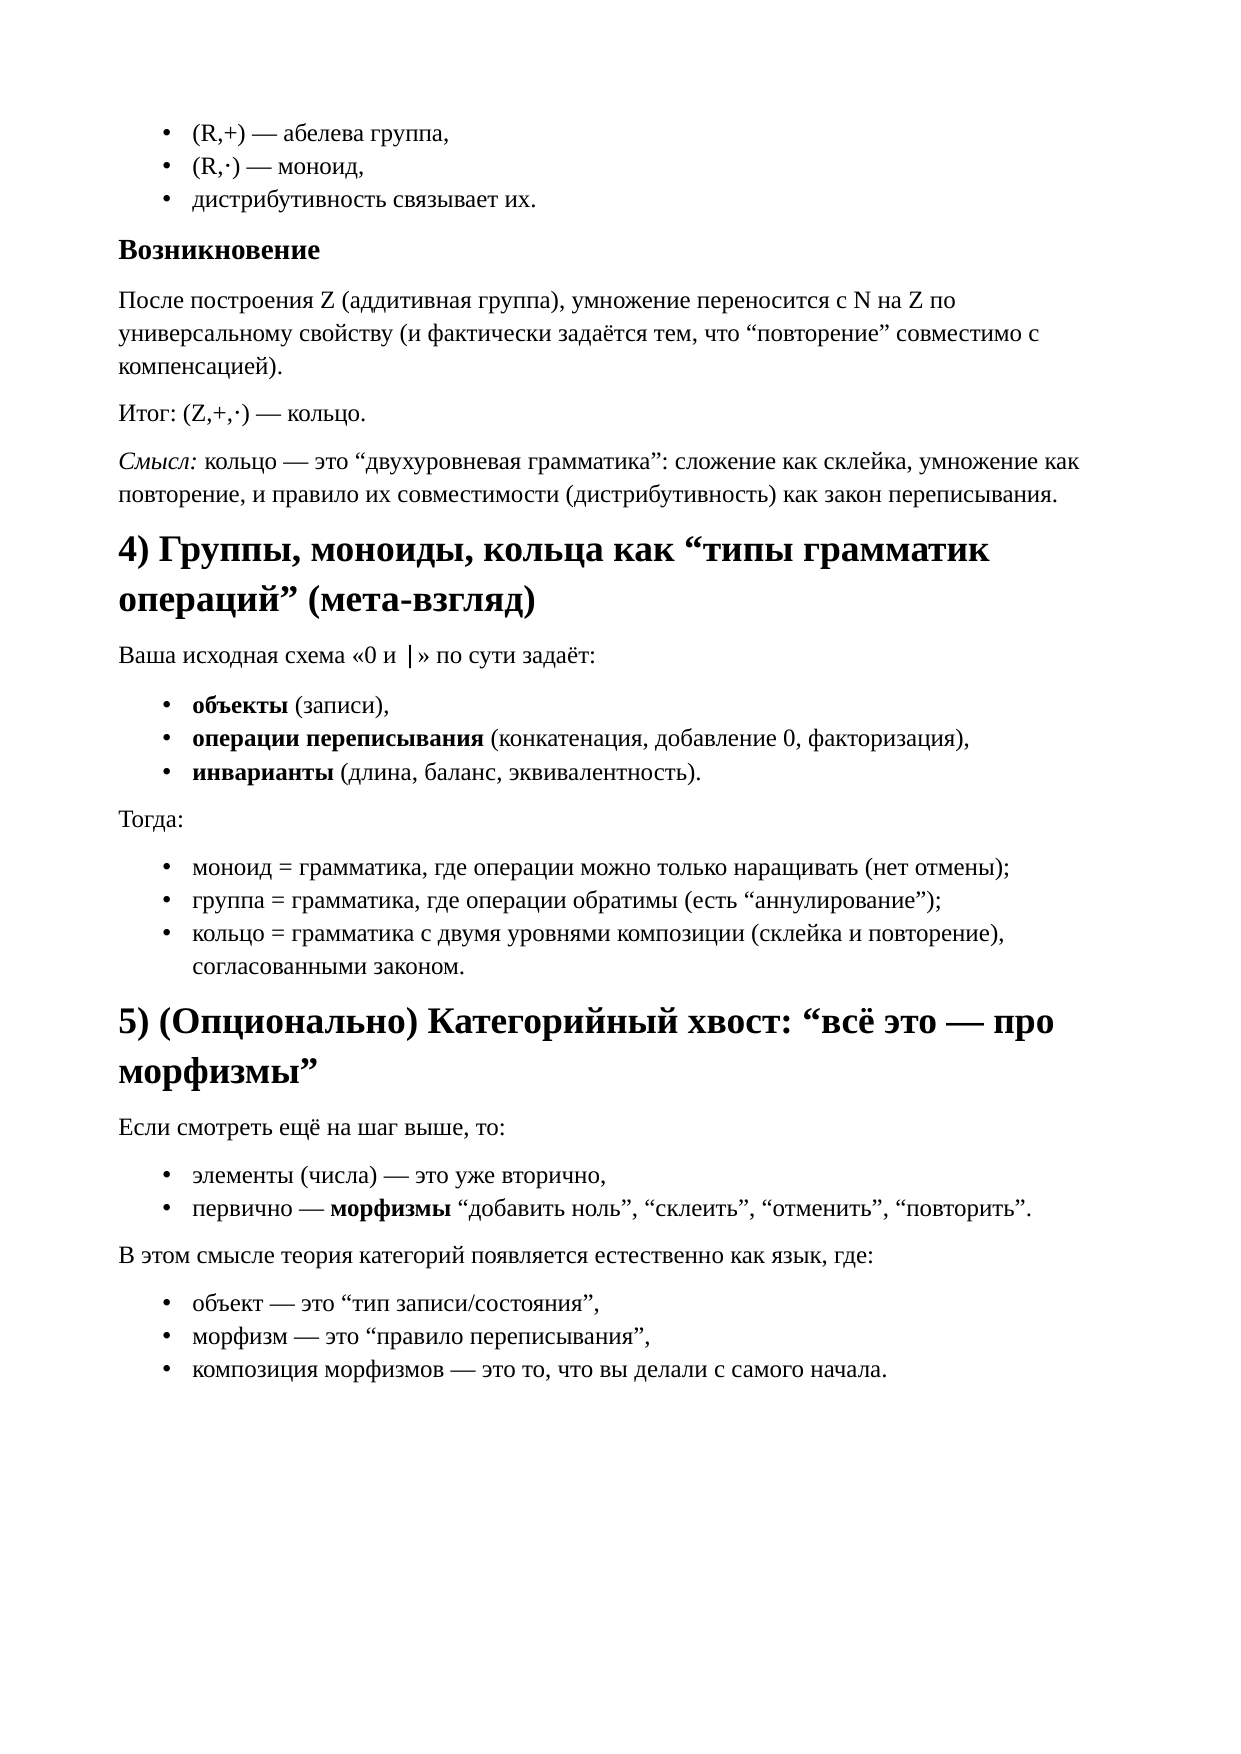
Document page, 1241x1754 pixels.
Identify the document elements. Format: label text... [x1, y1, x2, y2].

subtitle Возникновение [118, 232, 1122, 265]
list инварианты (длина, баланс, эквивалентность). [162, 757, 1122, 785]
list объекты (записи), [162, 691, 1122, 719]
list группа = грамматика, где операции обратимы (есть “аннулирование”); [162, 885, 1122, 913]
list композиция морфизмов — это то, что вы делали с самого начала. [162, 1354, 1122, 1383]
text Ваша исходная схема «0 и |» по сути задаёт: [118, 641, 1122, 671]
text Смысл: кольцо — это “двухуровневая грамматика”: сложение как склейка, умножение как повторение, и правило их совместимости (дистрибутивность) как закон переписывания. [118, 446, 1122, 508]
subtitle 4) Группы, моноиды, кольца как “типы грамматик операций” (мета‑взгляд) [118, 527, 1122, 619]
list первично — морфизмы “добавить ноль”, “склеить”, “отменить”, “повторить”. [162, 1193, 1122, 1222]
list элементы (числа) — это уже вторично, [162, 1160, 1122, 1188]
text Если смотреть ещё на шаг выше, то: [118, 1112, 1122, 1141]
text Тогда: [118, 804, 1122, 833]
text После построения Z (аддитивная группа), умножение переносится с N на Z по универсальному свойству (и фактически задаётся тем, что “повторение” совместимо с компенсацией). [118, 285, 1122, 380]
list моноид = грамматика, где операции можно только наращивать (нет отмены); [162, 852, 1122, 881]
text Итог: (Z,+,⋅) — кольцо. [118, 398, 1122, 427]
subtitle 5) (Опционально) Категорийный хвост: “всё это — про морфизмы” [118, 998, 1122, 1091]
list морфизм — это “правило переписывания”, [162, 1321, 1122, 1350]
list объект — это “тип записи/состояния”, [162, 1288, 1122, 1317]
list кольцо = грамматика с двумя уровнями композиции (склейка и повторение), согласованными законом. [162, 918, 1122, 979]
list (R,+) — абелева группа, [162, 118, 1122, 147]
list дистрибутивность связывает их. [162, 184, 1122, 213]
list (R,⋅) — моноид, [162, 151, 1122, 180]
list операции переписывания (конкатенация, добавление 0, факторизация), [162, 723, 1122, 752]
text В этом смысле теория категорий появляется естественно как язык, где: [118, 1240, 1122, 1269]
